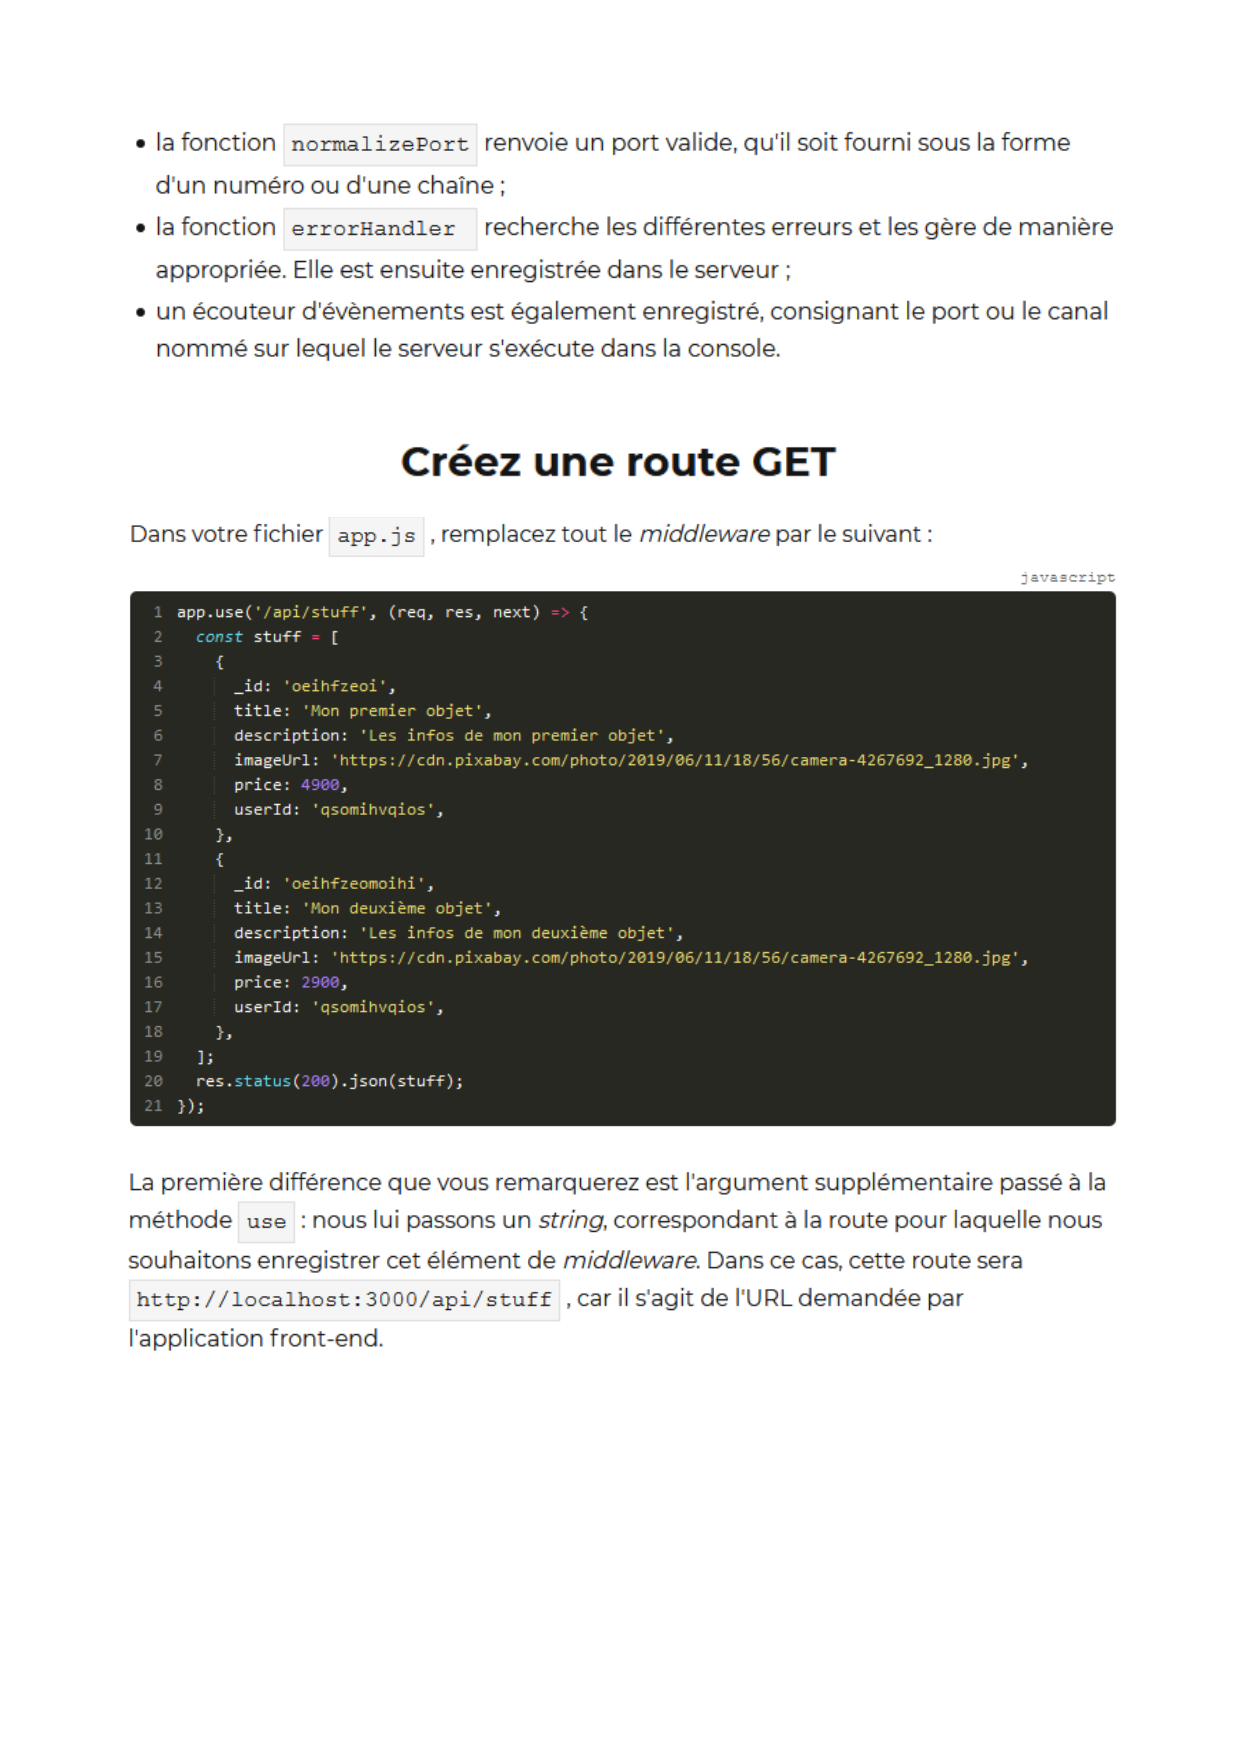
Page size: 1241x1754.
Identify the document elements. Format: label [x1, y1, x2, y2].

picture [118, 517, 1123, 1129]
picture [118, 118, 1123, 374]
picture [118, 1157, 1123, 1362]
picture [394, 430, 846, 489]
